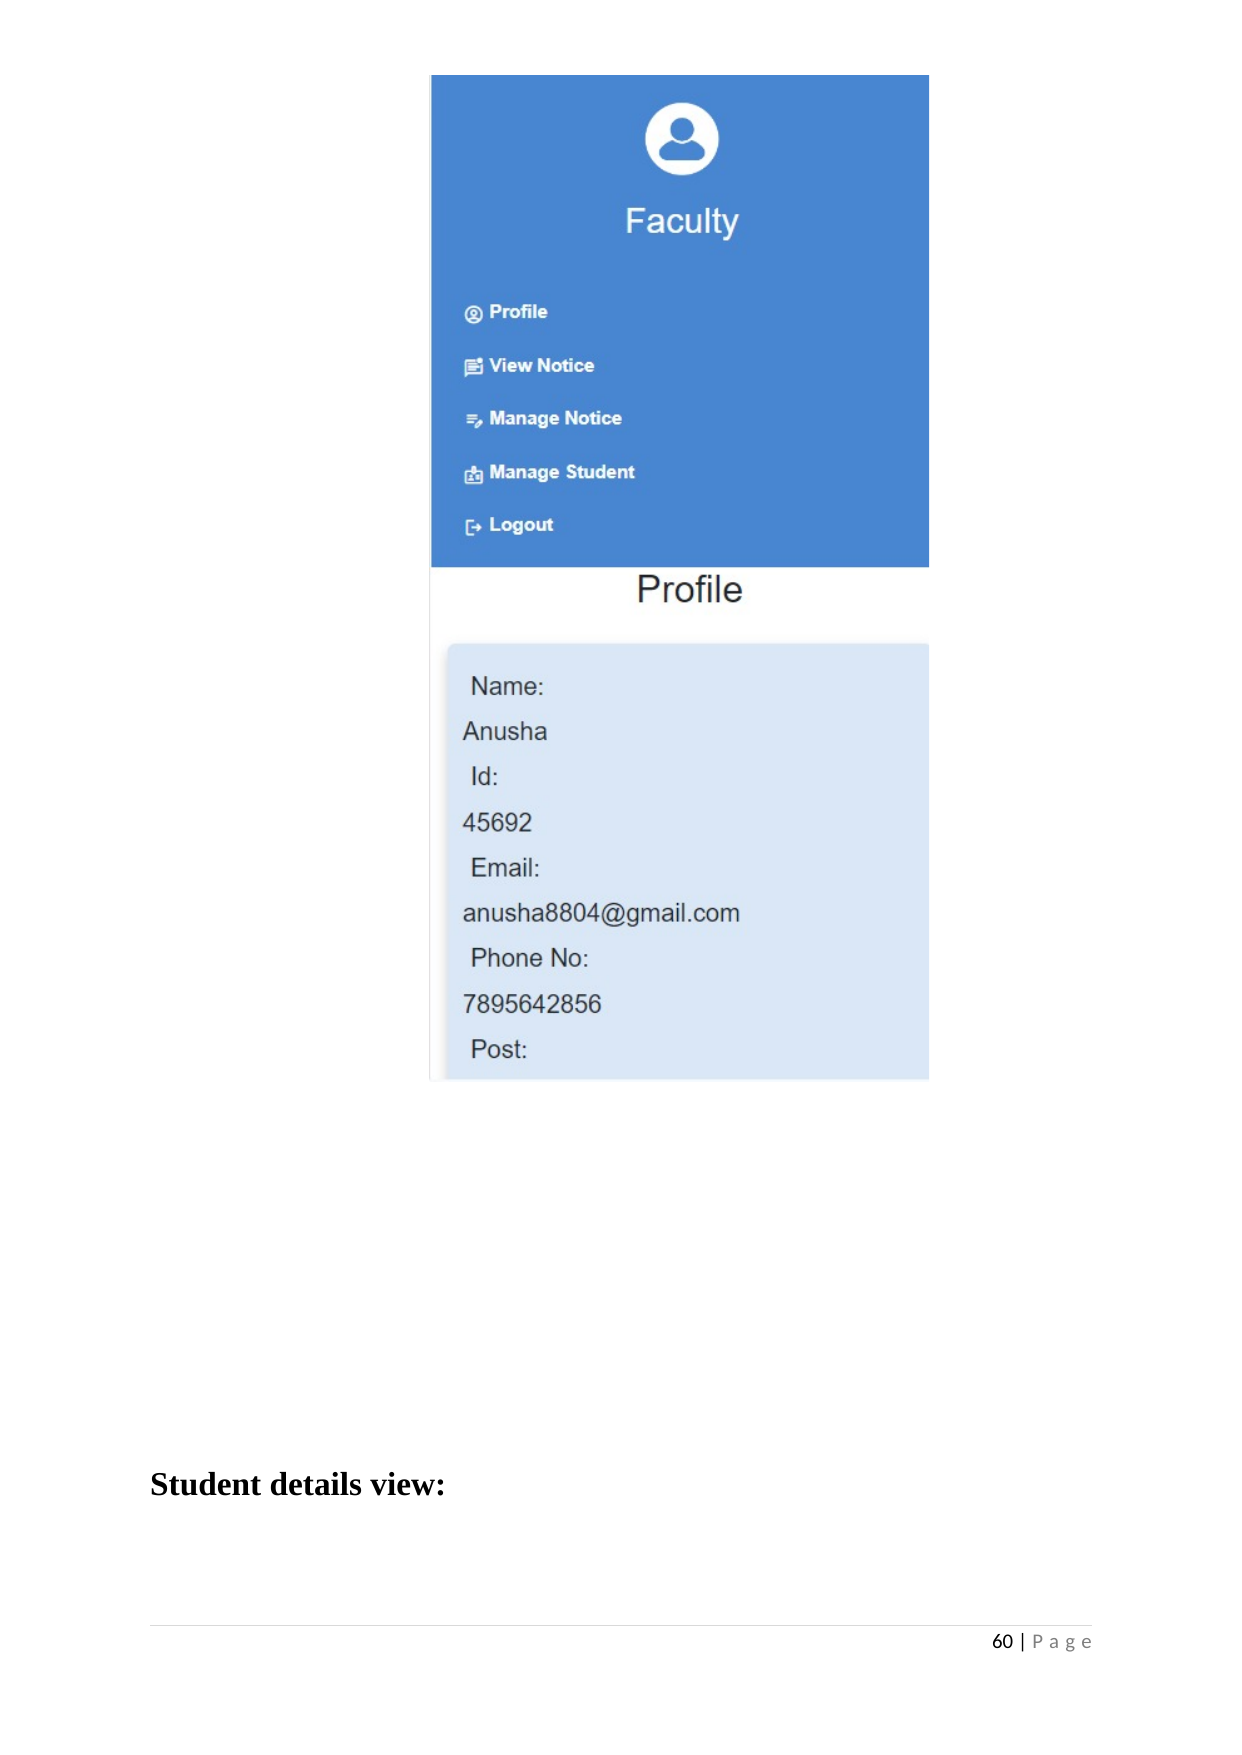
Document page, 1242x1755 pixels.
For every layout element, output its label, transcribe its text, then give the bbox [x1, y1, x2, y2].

text Student details view: [150, 1464, 1208, 1503]
